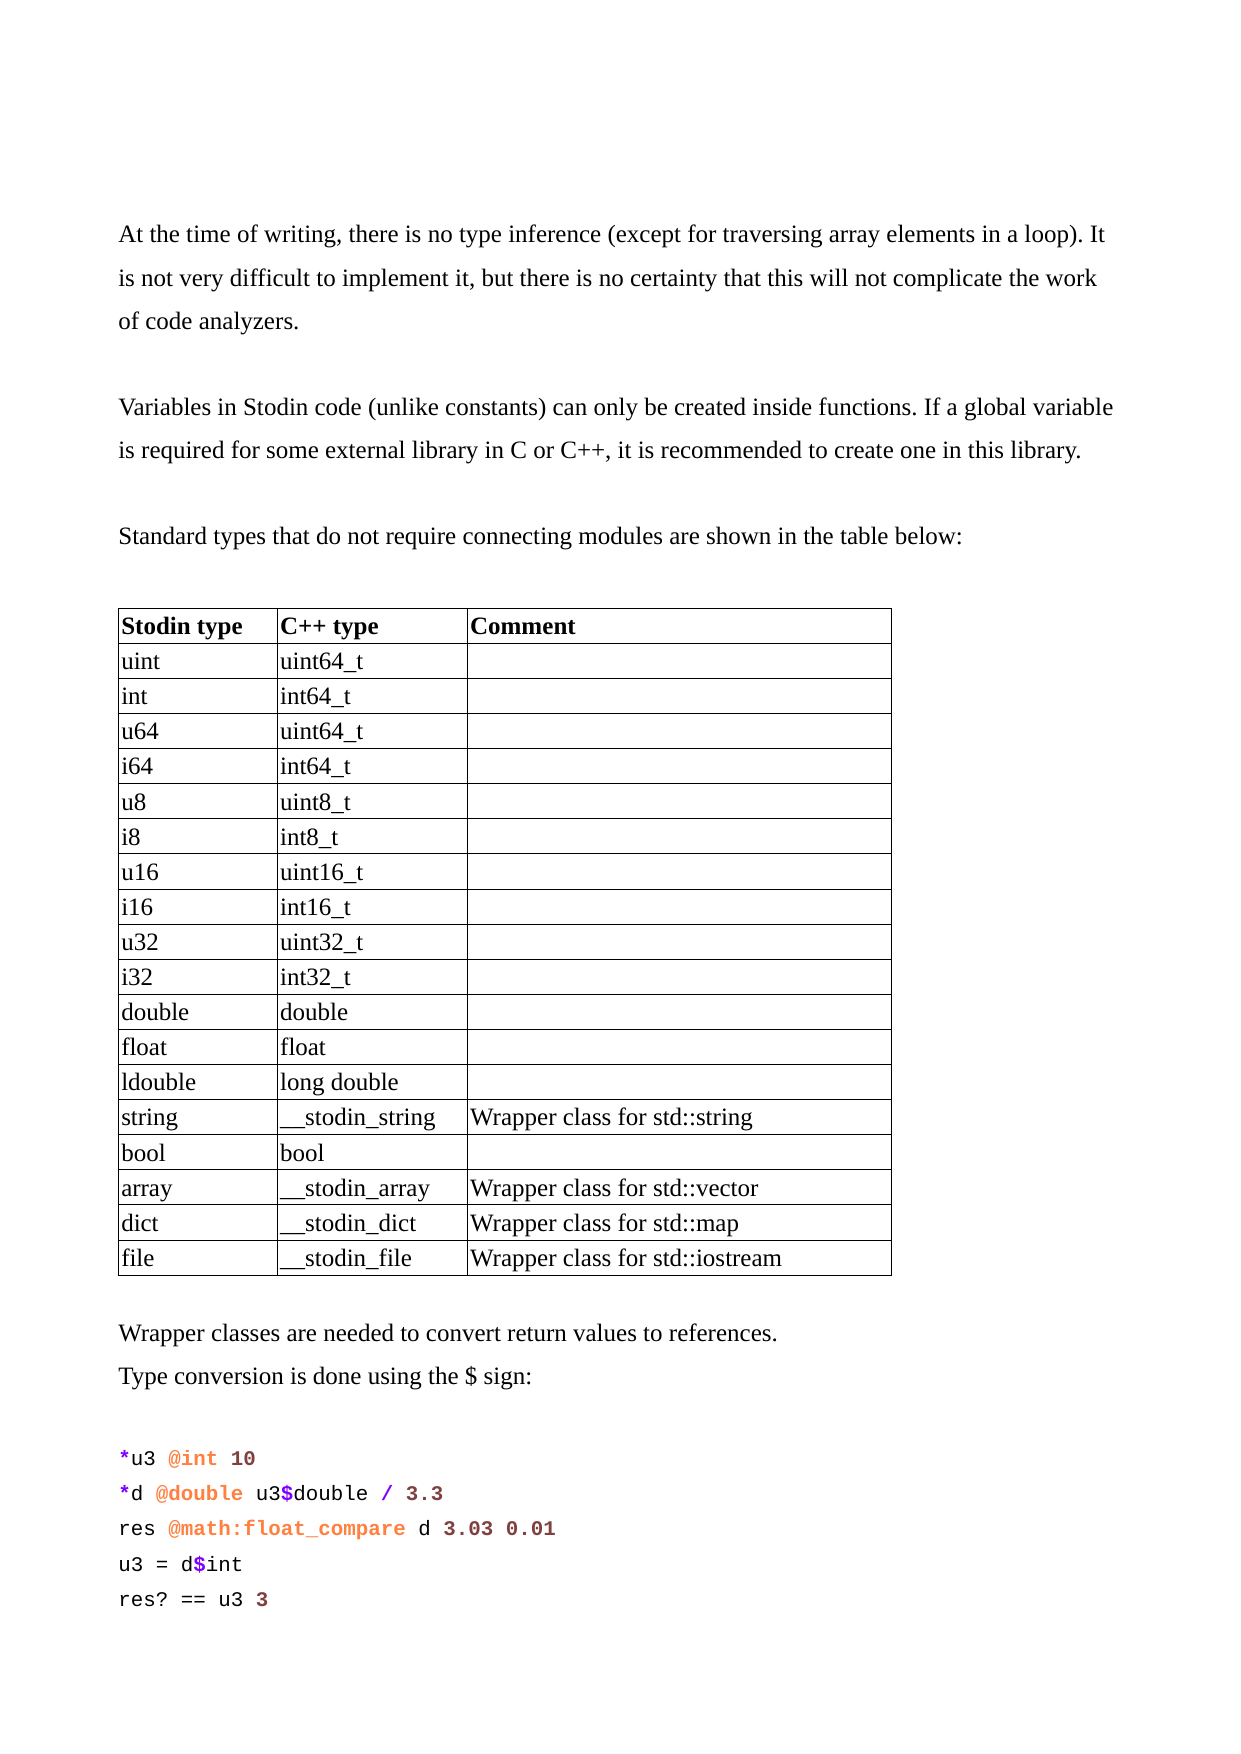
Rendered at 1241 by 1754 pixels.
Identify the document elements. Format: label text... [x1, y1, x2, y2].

text Wrapper classes are needed to convert return values to references. Type conversion is done using the $ sign: [118, 1318, 1122, 1390]
table_cell [468, 784, 891, 818]
text res? == u3 3 [118, 1589, 1122, 1613]
text At the time of writing, there is no type inference (except for traversing array elements in a loop). It is not very difficult to implement it, but there is no certainty that this will not complicate the work of code analyzers. Variables in Stodin code (unlike constants) can only be created inside functions. If a global variable is required for some external library in C or C++, it is recommended to create one in this library. Standard types that do not require connecting modules are shown in the table below: [118, 219, 1122, 550]
text u3 = d$int [118, 1554, 1122, 1577]
table_cell [468, 890, 891, 923]
table_cell [468, 925, 891, 959]
table_cell float [278, 1030, 467, 1064]
table_cell int64_t [278, 679, 467, 713]
table_cell file [119, 1241, 277, 1274]
text res @math:float_compare d 3.03 0.01 [118, 1518, 1122, 1542]
table_header C++ type [278, 609, 467, 643]
table_cell i8 [119, 819, 277, 853]
table_cell u64 [119, 714, 277, 748]
text *u3 @int 10 [118, 1448, 1122, 1471]
table_cell i32 [119, 960, 277, 994]
table_cell double [119, 995, 277, 1029]
text *d @double u3$double / 3.3 [118, 1483, 1122, 1507]
table_cell uint64_t [278, 714, 467, 748]
table_cell int8_t [278, 819, 467, 853]
table_header Comment [468, 609, 891, 643]
table_cell [468, 819, 891, 853]
table_cell __stodin_array [278, 1170, 467, 1204]
table_cell array [119, 1170, 277, 1204]
table_cell uint16_t [278, 854, 467, 888]
table_cell dict [119, 1205, 277, 1239]
table_cell bool [119, 1135, 277, 1169]
table_cell string [119, 1100, 277, 1134]
table_cell float [119, 1030, 277, 1064]
table_cell [468, 1135, 891, 1169]
table_cell Wrapper class for std::vector [468, 1170, 891, 1204]
table_cell ldouble [119, 1065, 277, 1099]
table_cell [468, 749, 891, 783]
table_cell uint64_t [278, 644, 467, 678]
table_cell __stodin_string [278, 1100, 467, 1134]
table_cell i16 [119, 890, 277, 923]
table_cell long double [278, 1065, 467, 1099]
table_cell [468, 1065, 891, 1099]
table_cell [468, 960, 891, 994]
table_cell u8 [119, 784, 277, 818]
table_cell uint32_t [278, 925, 467, 959]
table_cell uint [119, 644, 277, 678]
table_cell [468, 995, 891, 1029]
table_cell Wrapper class for std::string [468, 1100, 891, 1134]
table_cell [468, 1030, 891, 1064]
table_cell int32_t [278, 960, 467, 994]
table_cell int16_t [278, 890, 467, 923]
table_cell Wrapper class for std::iostream [468, 1241, 891, 1274]
table_cell Wrapper class for std::map [468, 1205, 891, 1239]
table_cell bool [278, 1135, 467, 1169]
table_cell int [119, 679, 277, 713]
table_header Stodin type [119, 609, 277, 643]
table_cell [468, 644, 891, 678]
table_cell __stodin_dict [278, 1205, 467, 1239]
table_cell [468, 854, 891, 888]
table_cell [468, 714, 891, 748]
table_cell int64_t [278, 749, 467, 783]
table_cell u32 [119, 925, 277, 959]
table_cell uint8_t [278, 784, 467, 818]
table_cell __stodin_file [278, 1241, 467, 1274]
table_cell i64 [119, 749, 277, 783]
table_cell [468, 679, 891, 713]
table_cell u16 [119, 854, 277, 888]
table_cell double [278, 995, 467, 1029]
